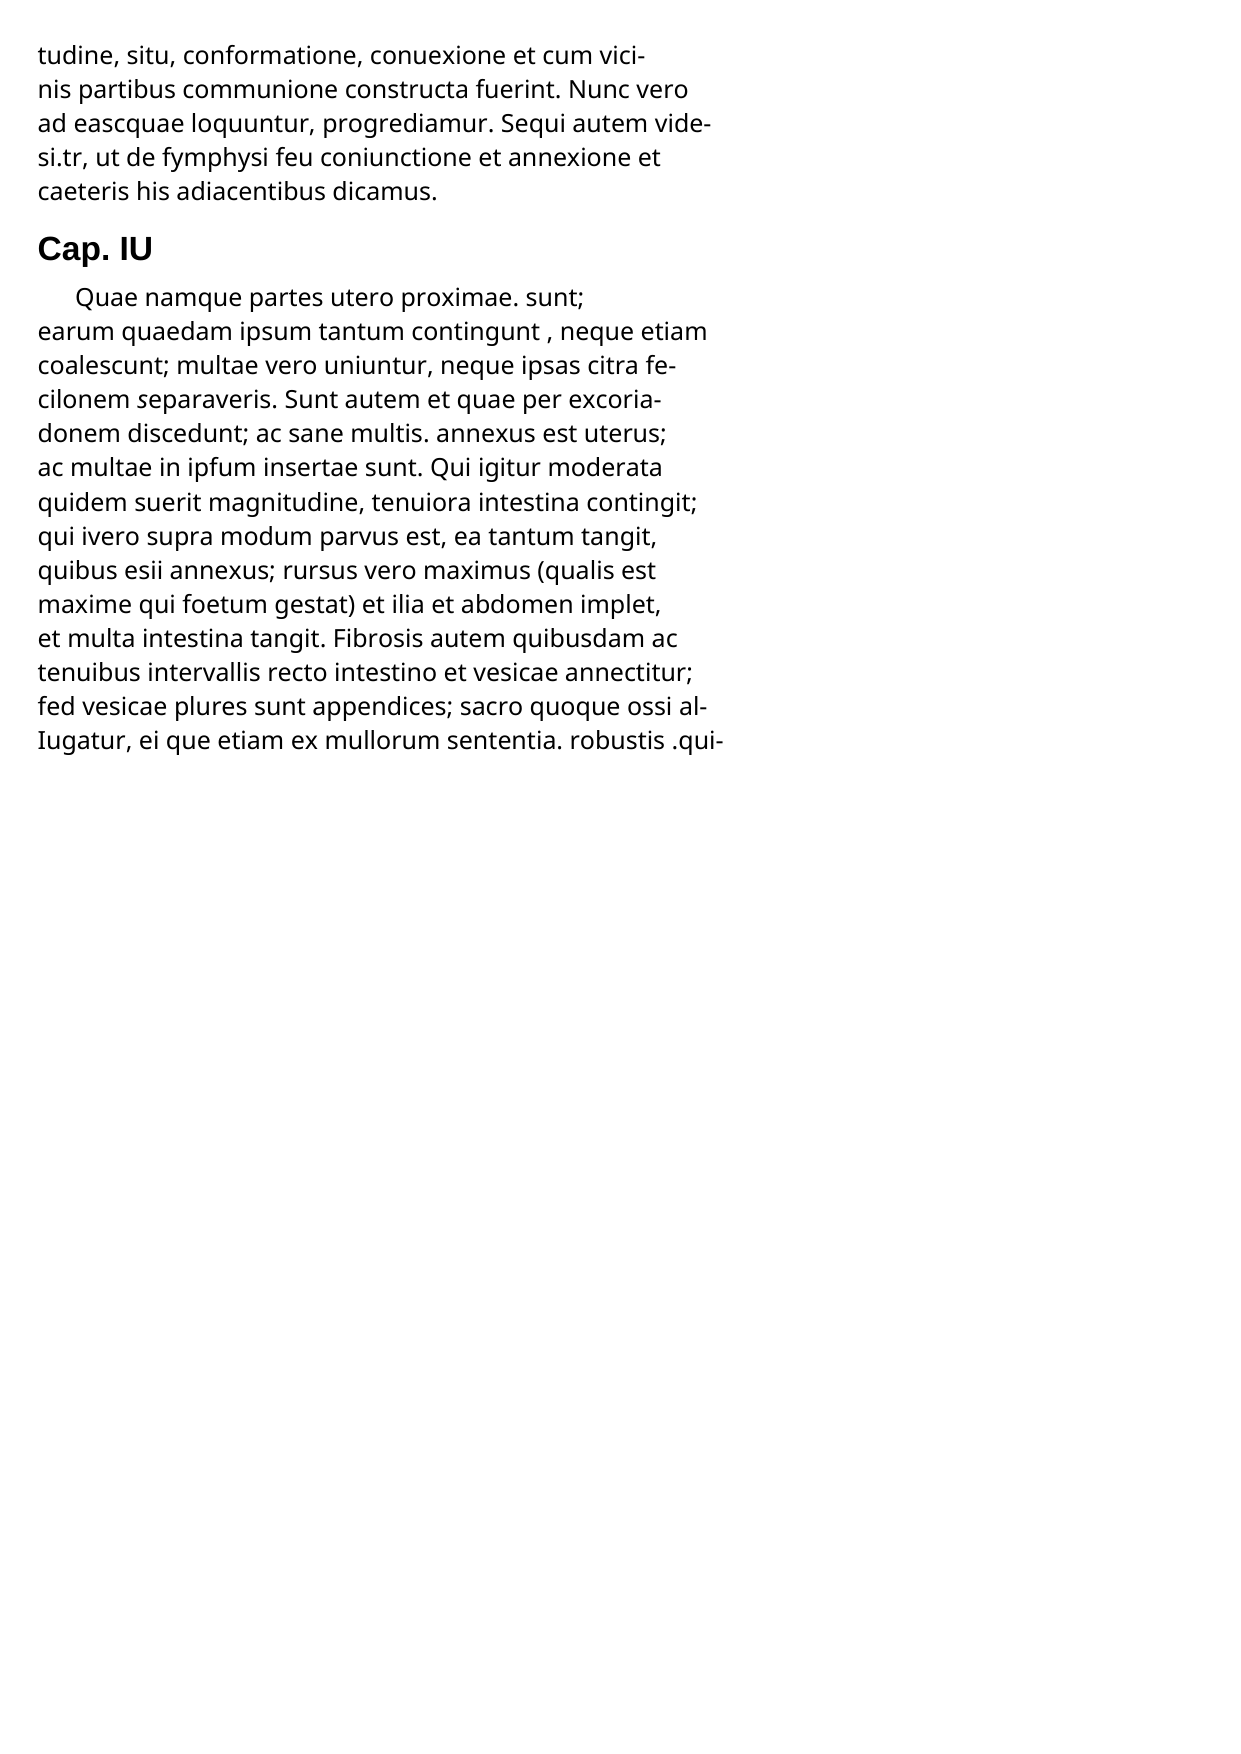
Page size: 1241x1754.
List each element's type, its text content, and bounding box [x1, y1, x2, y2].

subtitle Cap. IU [37, 229, 1203, 267]
text Quae namque partes utero proximae. sunt; earum quaedam ipsum tantum contingunt , neque etiam coalescunt; multae vero uniuntur, neque ipsas citra fe- cilonem separaveris. Sunt autem et quae per excoria- donem discedunt; ac sane multis. annexus est uterus; ac multae in ipfum insertae sunt. Qui igitur moderata quidem suerit magnitudine, tenuiora intestina contingit; qui ivero supra modum parvus est, ea tantum tangit, quibus esii annexus; rursus vero maximus (qualis est maxime qui foetum gestat) et ilia et abdomen implet, et multa intestina tangit. Fibrosis autem quibusdam ac tenuibus intervallis recto intestino et vesicae annectitur; fed vesicae plures sunt appendices; sacro quoque ossi al- Iugatur, ei que etiam ex mullorum sententia. robustis .qui- [37, 280, 1203, 757]
text tudine, situ, conformatione, conuexione et cum vici- nis partibus communione constructa fuerint. Nunc vero ad eascquae loquuntur, progrediamur. Sequi autem vide- si.tr, ut de fymphysi feu coniunctione et annexione et caeteris his adiacentibus dicamus. [37, 37, 1203, 208]
